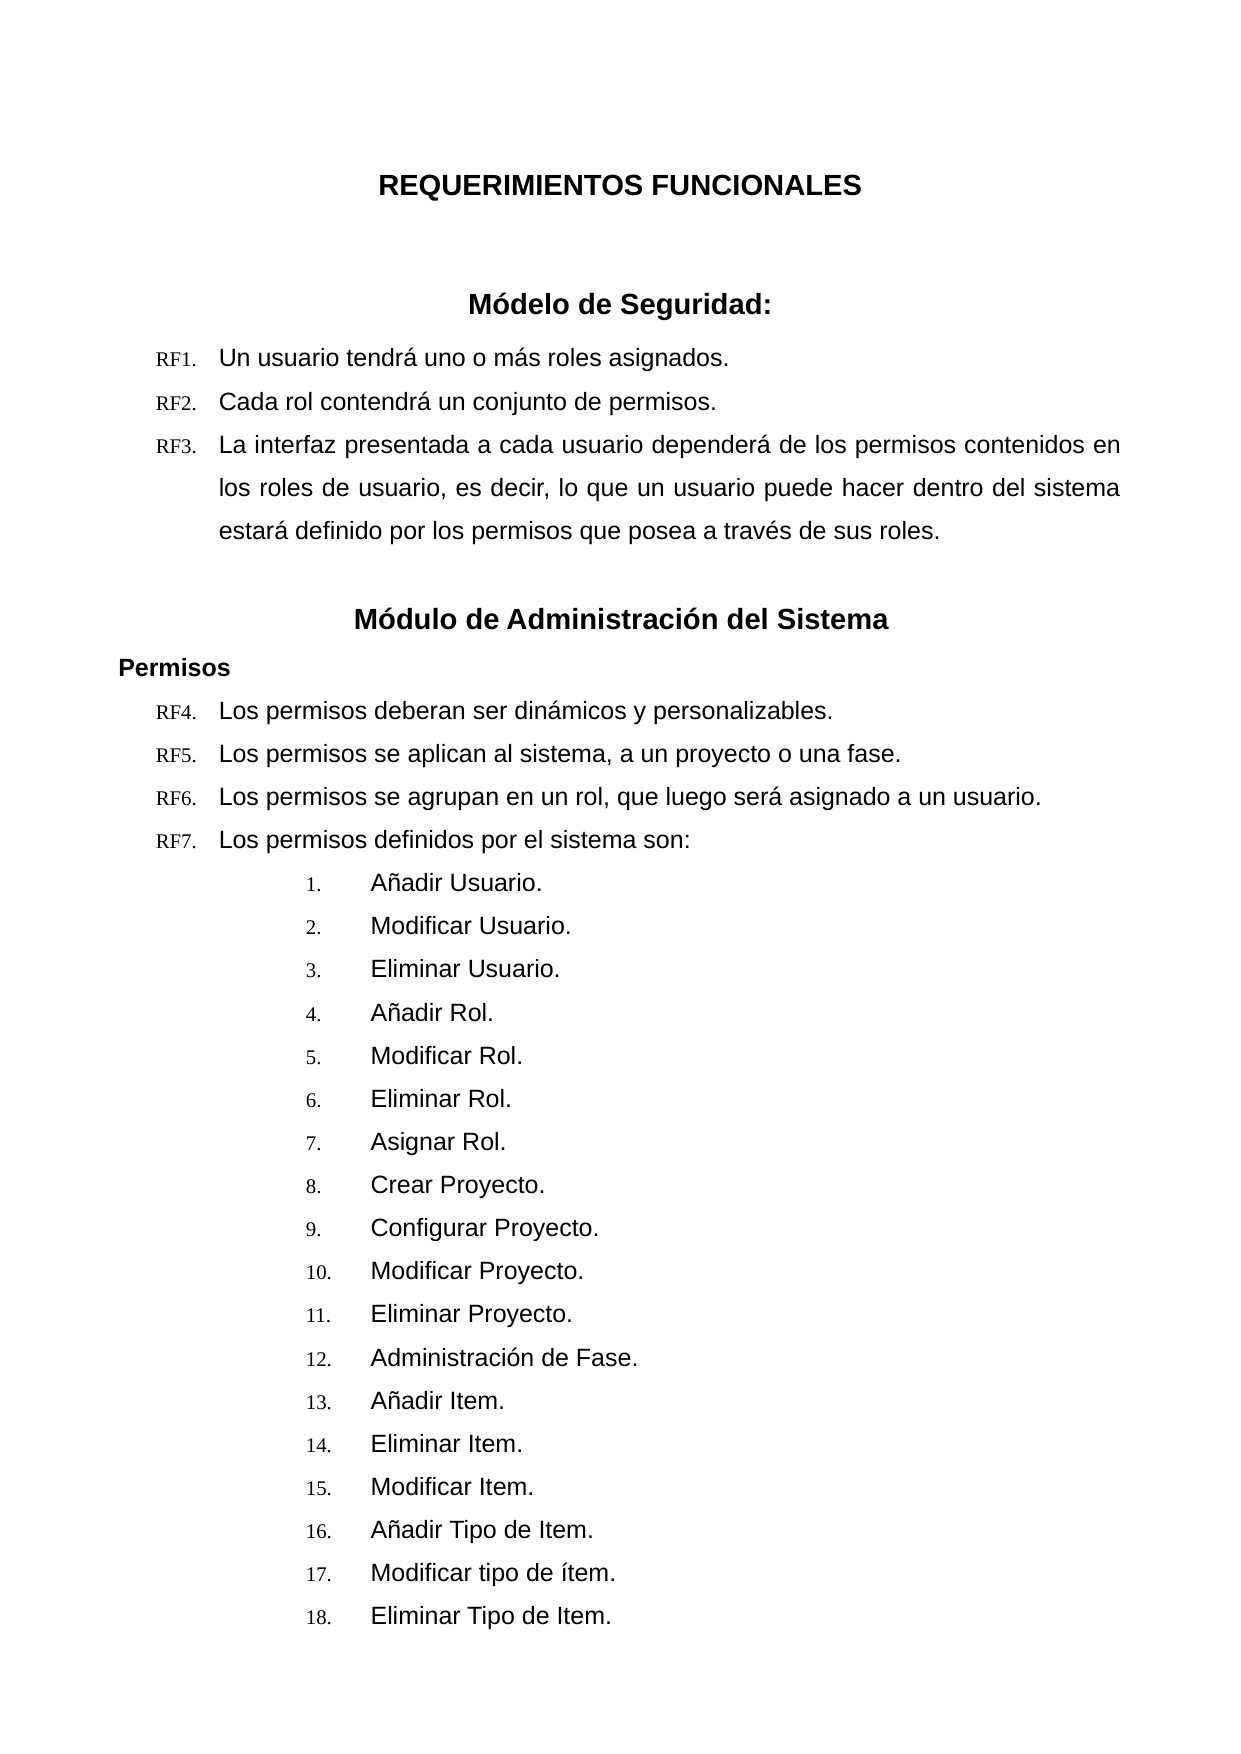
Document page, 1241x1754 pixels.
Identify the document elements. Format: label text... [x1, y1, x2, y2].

list La interfaz presentada a cada usuario dependerá de los permisos contenidos en los roles de usuario, es decir, lo que un usuario puede hacer dentro del sistema estará definido por los permisos que posea a través de sus roles. [156, 430, 1122, 545]
list Modificar Proyecto. [306, 1256, 1122, 1285]
subtitle Módelo de Seguridad: [118, 287, 1122, 320]
list Eliminar Rol. [306, 1084, 1122, 1112]
text REQUERIMIENTOS FUNCIONALES [118, 168, 1122, 202]
list Los permisos se aplican al sistema, a un proyecto o una fase. [156, 739, 1122, 767]
list Añadir Rol. [306, 997, 1122, 1026]
list Modificar tipo de ítem. [306, 1558, 1122, 1587]
list Administración de Fase. [306, 1342, 1122, 1371]
list Los permisos definidos por el sistema son: [156, 825, 1122, 854]
list Configurar Proyecto. [306, 1213, 1122, 1242]
list Un usuario tendrá uno o más roles asignados. [156, 343, 1122, 372]
list Cada rol contendrá un conjunto de permisos. [156, 387, 1122, 415]
list Eliminar Item. [306, 1429, 1122, 1457]
list Módulo de Administración del Sistema [118, 602, 1122, 636]
text Permisos [118, 652, 1122, 681]
list Añadir Tipo de Item. [306, 1515, 1122, 1544]
list Modificar Rol. [306, 1041, 1122, 1069]
list Modificar Item. [306, 1472, 1122, 1501]
list Añadir Item. [306, 1386, 1122, 1414]
list Eliminar Proyecto. [306, 1299, 1122, 1328]
list Asignar Rol. [306, 1127, 1122, 1156]
list Modificar Usuario. [306, 911, 1122, 940]
list Crear Proyecto. [306, 1170, 1122, 1199]
list Eliminar Tipo de Item. [306, 1601, 1122, 1630]
list Los permisos se agrupan en un rol, que luego será asignado a un usuario. [156, 782, 1122, 811]
list Eliminar Usuario. [306, 954, 1122, 983]
list Añadir Usuario. [306, 868, 1122, 897]
list Los permisos deberan ser dinámicos y personalizables. [156, 696, 1122, 724]
